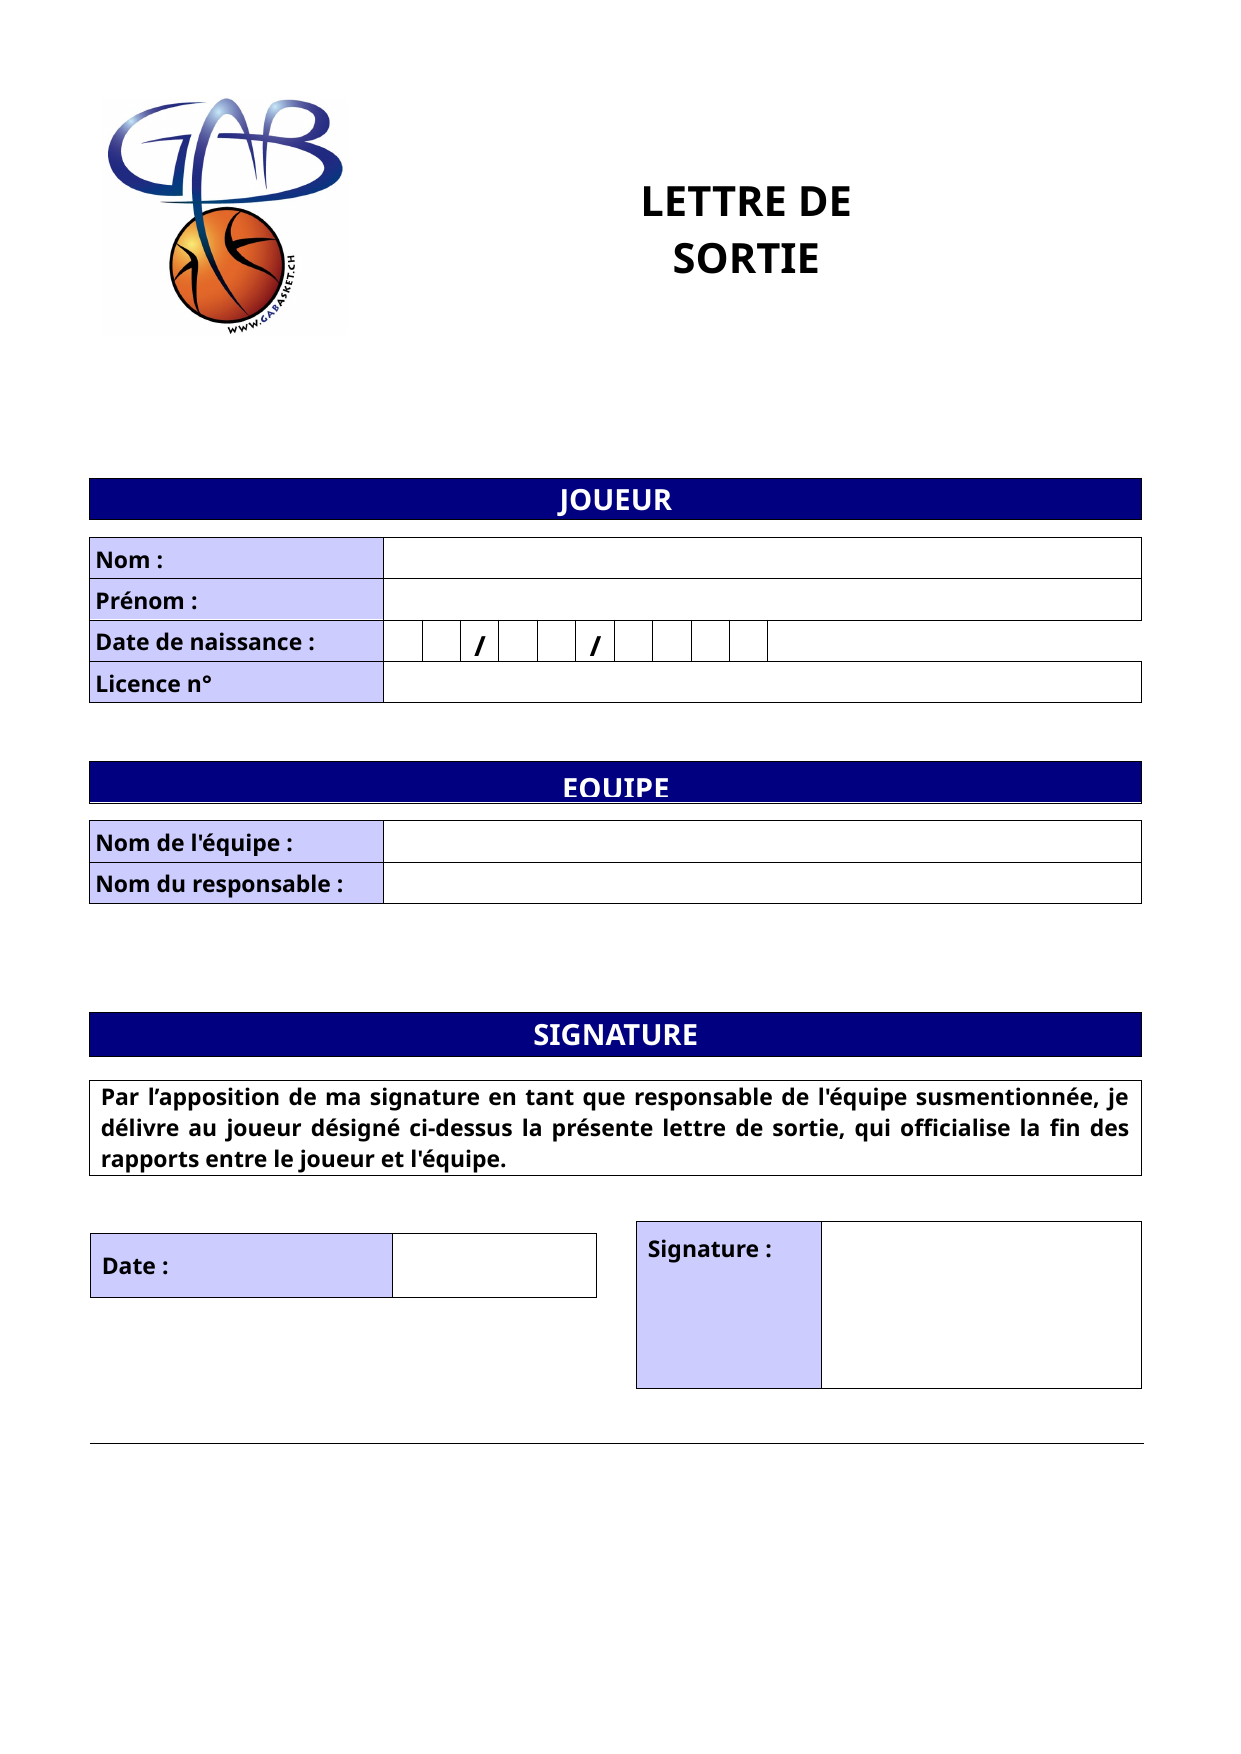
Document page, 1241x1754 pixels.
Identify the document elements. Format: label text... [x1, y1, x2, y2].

table_cell [89, 1221, 636, 1233]
table_cell [538, 621, 575, 661]
table_cell [384, 662, 1141, 702]
table_cell SIGNATURE [90, 1013, 1141, 1056]
text SORTIE [349, 228, 1144, 285]
text LETTRE DE [349, 172, 1144, 228]
table_header Date : [91, 1234, 392, 1297]
table_cell [822, 1222, 1141, 1388]
table_cell [730, 621, 767, 661]
table_cell JOUEUR [90, 479, 1141, 519]
table_cell Licence n° [90, 662, 383, 702]
table_cell [89, 520, 1142, 537]
table_header [597, 1233, 636, 1297]
text [90, 228, 101, 285]
table_cell Par l’apposition de ma signature en tant que responsable de l'équipe susmentionnée, je délivre au joueur désigné ci-dessus la présente lettre de sortie, qui officialise la fin des rapports entre le joueur et l'équipe. [90, 1081, 1141, 1174]
table_cell [384, 621, 422, 661]
table_cell [615, 621, 652, 661]
table_cell [89, 904, 1142, 932]
table_cell / [461, 621, 498, 661]
table_header [393, 1234, 596, 1297]
table_cell [90, 1337, 393, 1377]
table_cell [393, 1298, 596, 1337]
table_cell Signature : [637, 1222, 821, 1388]
table_cell [89, 804, 1142, 820]
table_cell [384, 538, 1141, 578]
table_cell [384, 579, 1141, 619]
table_cell Prénom : [90, 579, 383, 619]
table_cell [384, 821, 1141, 862]
table_cell [90, 1298, 393, 1337]
text [90, 172, 101, 228]
table_cell [89, 732, 1142, 761]
table_cell [384, 863, 1141, 903]
table_cell [89, 933, 1142, 1012]
table_header [89, 448, 1142, 478]
table_cell [692, 621, 729, 661]
table_cell Nom : [90, 538, 383, 578]
table_cell [499, 621, 537, 661]
table_cell Nom de l'équipe : [90, 821, 383, 862]
table_cell [423, 621, 460, 661]
table_cell [768, 621, 1142, 661]
picture [101, 97, 349, 335]
table_cell [653, 621, 691, 661]
table_cell / [576, 621, 614, 661]
table_cell [89, 1057, 1142, 1080]
table_cell [89, 1298, 636, 1388]
table_cell EQUIPE [90, 762, 1141, 802]
table_cell [596, 1337, 636, 1377]
table_cell Nom du responsable : [90, 863, 383, 903]
table_cell [89, 703, 1142, 732]
table_cell [89, 1176, 1142, 1221]
table_cell Date de naissance : [90, 621, 383, 661]
table_cell [393, 1337, 596, 1377]
table_cell [89, 1388, 1142, 1412]
table_cell [596, 1297, 636, 1337]
